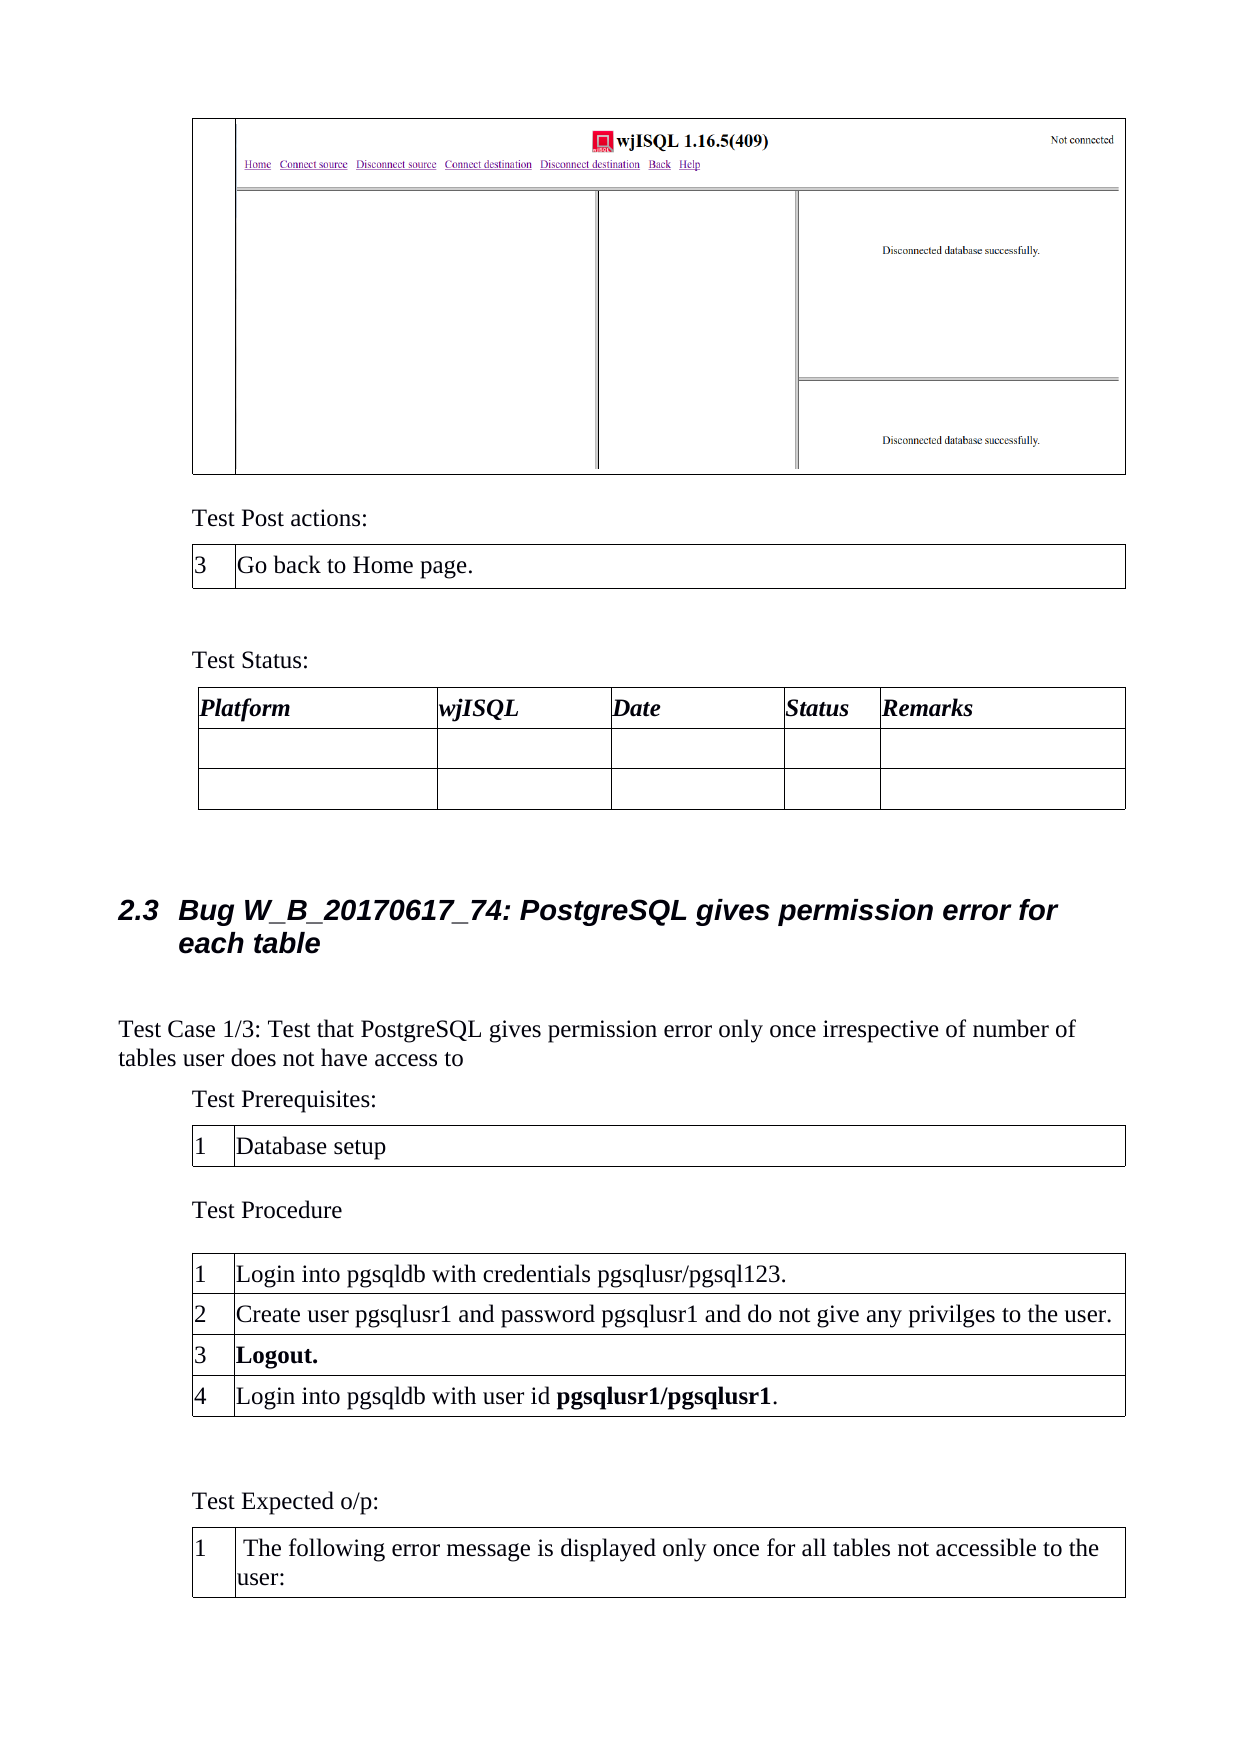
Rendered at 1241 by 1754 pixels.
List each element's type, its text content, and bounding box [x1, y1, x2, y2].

table_header 1 [193, 1126, 234, 1166]
table_header Status [785, 688, 880, 727]
subtitle Bug W_B_20170617_74: PostgreSQL gives permission error for each table [118, 893, 1122, 960]
picture [236, 124, 1119, 469]
table_header [236, 119, 1125, 474]
table_cell [438, 769, 611, 809]
table_cell [785, 729, 880, 768]
table_header Remarks [881, 688, 1125, 727]
table_header Platform [199, 688, 437, 727]
table_header The following error message is displayed only once for all tables not accessible to the user: [236, 1528, 1125, 1597]
table_header 1 [193, 1528, 235, 1597]
table_cell Logout. [235, 1335, 1125, 1375]
table_cell 4 [193, 1376, 234, 1416]
text Test Case 1/3: Test that PostgreSQL gives permission error only once irrespective of number of tables user does not have access to [118, 1014, 1122, 1071]
table_cell Login into pgsqldb with user id pgsqlusr1/pgsqlusr1. [235, 1376, 1125, 1416]
table_cell [612, 729, 784, 768]
text Test Status: [118, 646, 1122, 674]
text Test Procedure [118, 1195, 1122, 1224]
table_cell [199, 769, 437, 809]
table_cell Create user pgsqlusr1 and password pgsqlusr1 and do not give any privilges to the user. [235, 1294, 1125, 1334]
table_cell 2 [193, 1294, 234, 1334]
table_cell [785, 769, 880, 809]
text Test Post actions: [118, 503, 1122, 532]
table_cell [199, 729, 437, 768]
table_cell [438, 729, 611, 768]
table_header 1 [193, 1254, 234, 1293]
table_header wjISQL [438, 688, 611, 727]
table_header [193, 119, 235, 474]
table_cell [881, 729, 1125, 768]
table_cell [612, 769, 784, 809]
table_header Database setup [235, 1126, 1125, 1166]
text Test Expected o/p: [118, 1486, 1122, 1515]
table_cell [881, 769, 1125, 809]
table_header Date [612, 688, 784, 727]
table_header 3 [193, 545, 235, 587]
table_header Go back to Home page. [236, 545, 1125, 587]
text Test Prerequisites: [118, 1084, 1122, 1113]
table_cell 3 [193, 1335, 234, 1375]
table_header Login into pgsqldb with credentials pgsqlusr/pgsql123. [235, 1254, 1125, 1293]
